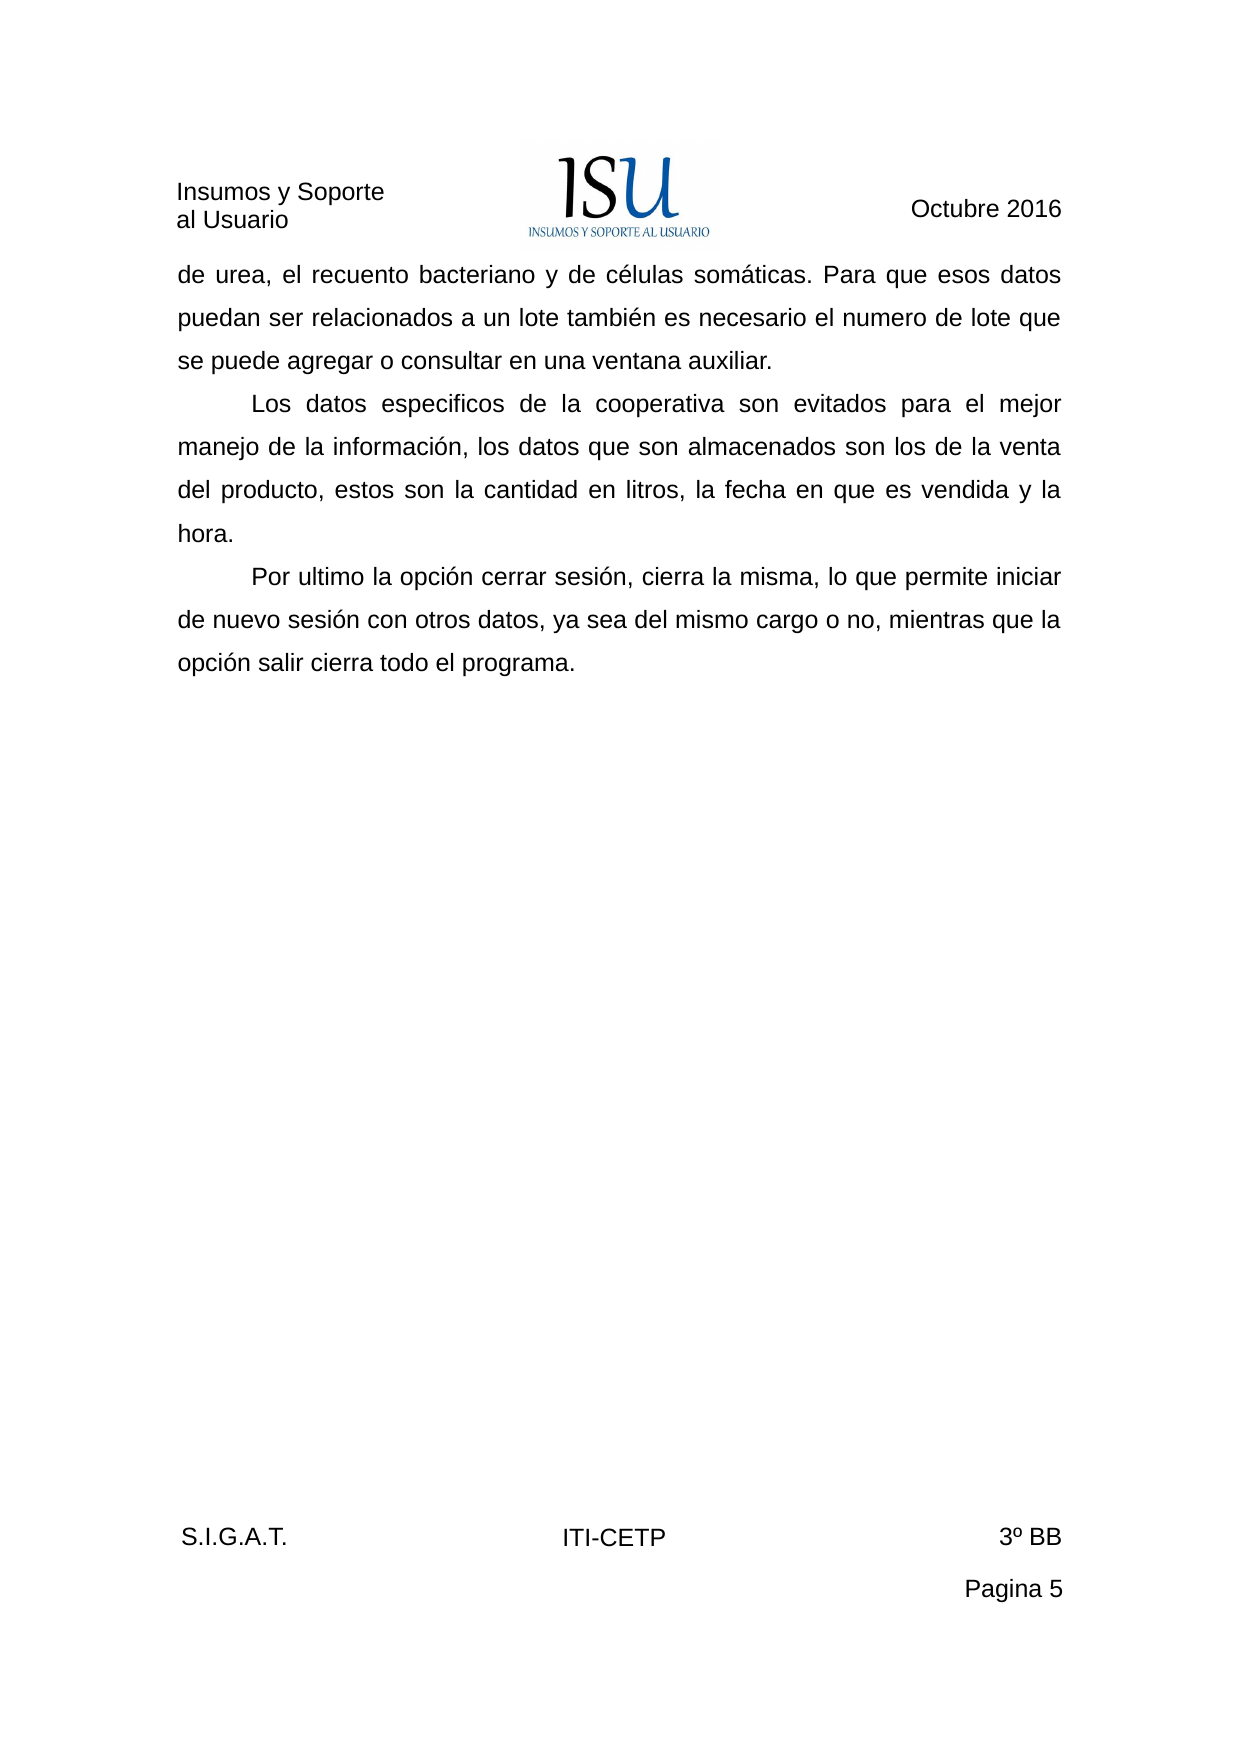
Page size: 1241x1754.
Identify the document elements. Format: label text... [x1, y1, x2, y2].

text de urea, el recuento bacteriano y de células somáticas. Para que esos datos puedan ser relacionados a un lote también es necesario el numero de lote que se puede agregar o consultar en una ventana auxiliar. [177, 260, 1063, 375]
text Por ultimo la opción cerrar sesión, cierra la misma, lo que permite iniciar de nuevo sesión con otros datos, ya sea del mismo cargo o no, mientras que la opción salir cierra todo el programa. [177, 562, 1063, 677]
text Los datos especificos de la cooperativa son evitados para el mejor manejo de la información, los datos que son almacenados son los de la venta del producto, estos son la cantidad en litros, la fecha en que es vendida y la hora. [177, 389, 1063, 547]
picture [517, 138, 723, 252]
